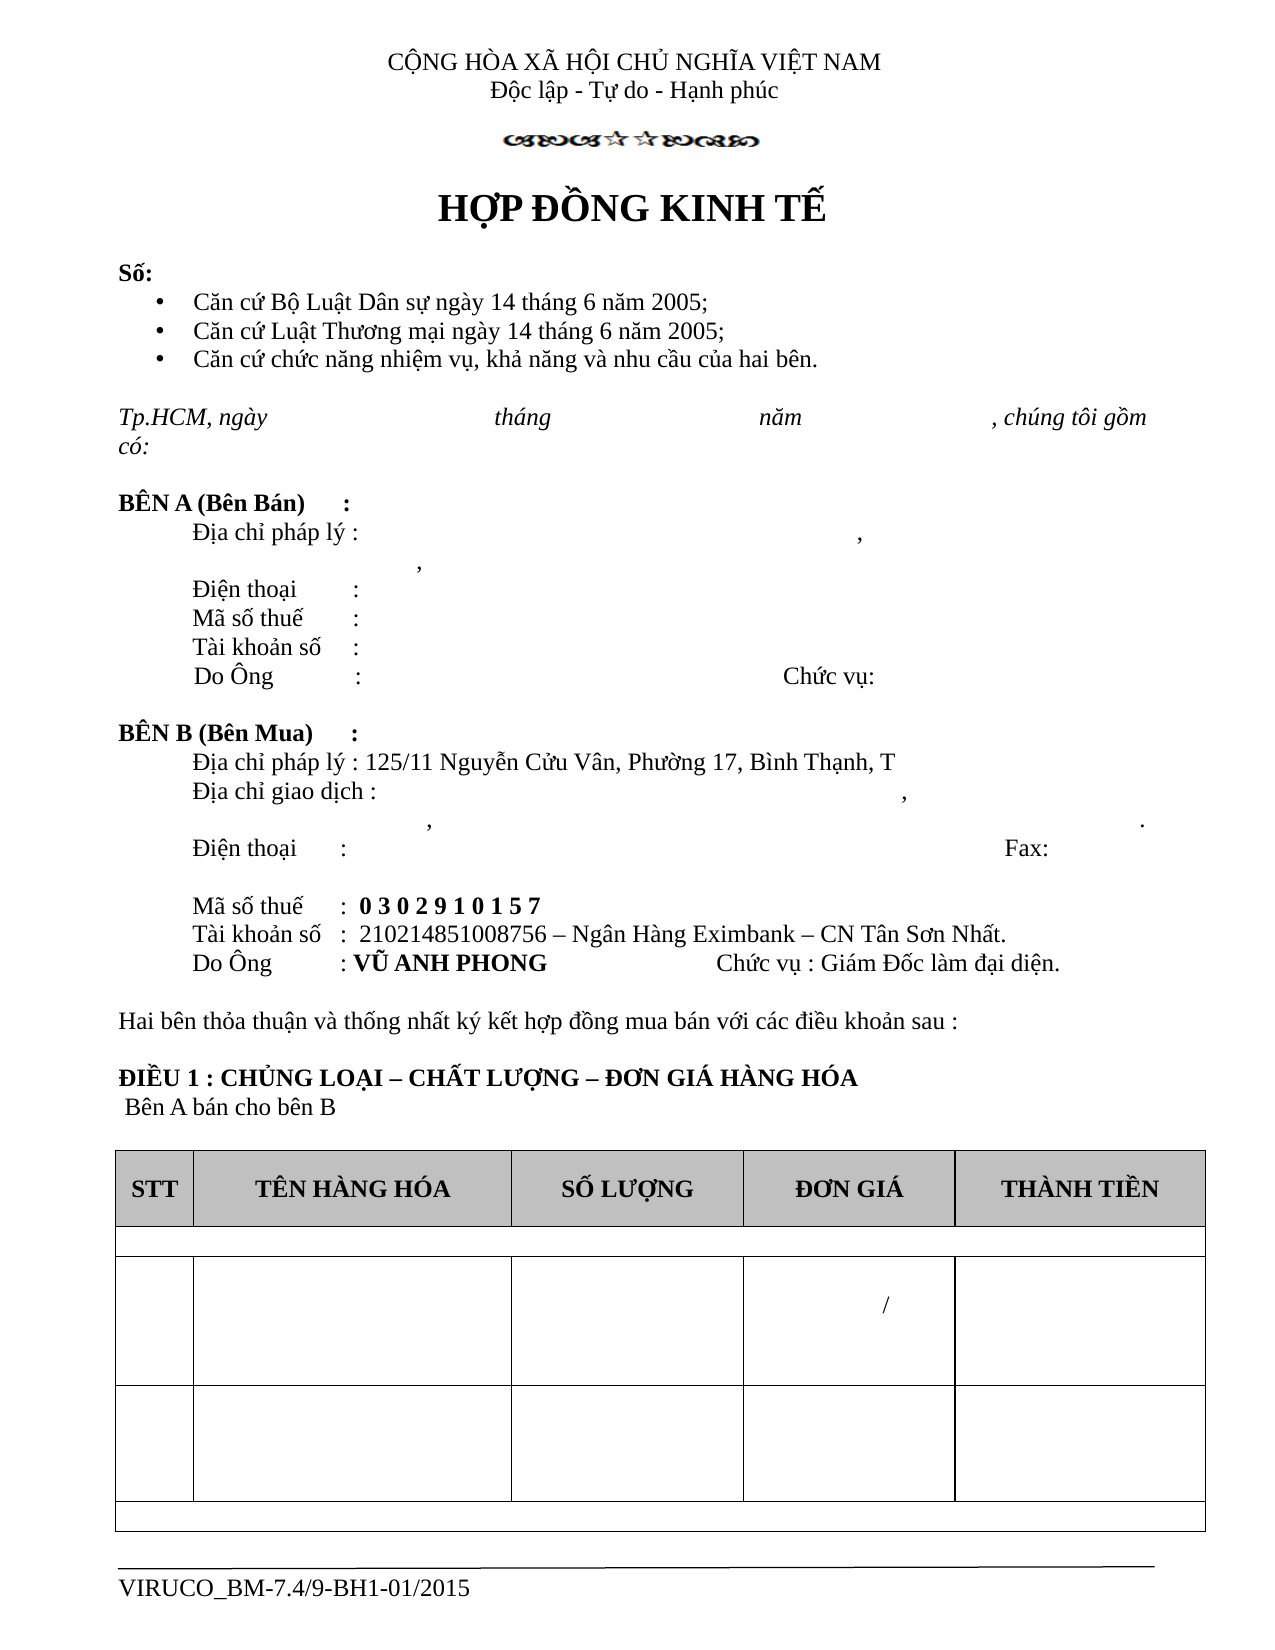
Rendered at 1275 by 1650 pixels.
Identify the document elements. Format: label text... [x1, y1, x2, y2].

text Hai bên thỏa thuận và thống nhất ký kết hợp đồng mua bán với các điều khoản sau : [118, 1006, 1157, 1034]
text Tp.HCM, ngày <o.tu_ngay[8:10]> tháng <o.tu_ngay[5:7]> năm <o.tu_ngay[:4]>, chúng tôi gồm có: [118, 402, 1157, 459]
picture [444, 109, 813, 171]
text Tài khoản số : 210214851008756 – Ngân Hàng Eximbank – CN Tân Sơn Nhất. [118, 919, 1157, 948]
table_cell [116, 1257, 193, 1385]
text Mã số thuế : <o.partner_id and o.partner_id.vat or ''> [118, 603, 1157, 632]
text BÊN A (Bên Bán) : <o.partner_id.name> [118, 488, 1157, 517]
table_header THÀNH TIỀN [956, 1151, 1205, 1226]
list Căn cứ chức năng nhiệm vụ, khả năng và nhu cầu của hai bên. [156, 344, 1157, 373]
text ÐIỀU 1 : CHỦNG LOẠI – CHẤT LƯỢNG – ĐƠN GIÁ HÀNG HÓA [118, 1063, 1157, 1092]
table_header ĐƠN GIÁ [744, 1151, 954, 1226]
text Do Ông : VŨ ANH PHONG Chức vụ : Giám Đốc làm đại diện. [118, 948, 1157, 977]
text Do Ông : Chức vụ: [118, 661, 1157, 689]
table_cell <convert_f_amount(line.product_qty)> [512, 1386, 743, 1501]
text Ðộc lập - Tự do - Hạnh phúc [118, 76, 1157, 104]
list Căn cứ Bộ Luật Dân sự ngày 14 tháng 6 năm 2005; [156, 287, 1157, 316]
table_header TÊN HÀNG HÓA [194, 1151, 511, 1226]
table_cell <line.product_id.default_code> [194, 1386, 511, 1501]
table_cell <line.product_uom.name> [512, 1257, 743, 1385]
text Số: <o.name> [118, 258, 1157, 287]
table_cell <o.currency_id.name> [956, 1257, 1205, 1385]
text HỢP ĐỒNG KINH TẾ [118, 184, 1157, 229]
text Mã số thuế : 0 3 0 2 9 1 0 1 5 7 [118, 891, 1157, 919]
text Bên A bán cho bên B [118, 1092, 1157, 1121]
table_header SỐ LƯỢNG [512, 1151, 743, 1226]
text CỘNG HÒA XÃ HỘI CHỦ NGHĨA VIỆT NAM [118, 47, 1157, 76]
text Ðiện thoại : <o.partner_id and o.partner_id.phone or ''> [118, 574, 1157, 603]
table_cell <o.currency_id.name>/<line.product_uom.name> [744, 1257, 954, 1385]
table_cell <line.name> [194, 1257, 511, 1385]
table_cell <sequence + 1> [116, 1386, 193, 1501]
text Ðiện thoại : <o.company_id and o.company_id.phone or ''> Fax: <o.company_id and o.company_id.fax or ''> [118, 833, 1157, 891]
table_cell <convert_f_amount(line.price_unit)> [744, 1386, 954, 1501]
text Ðịa chỉ giao dịch : <o.company_id and o.company_id.street or''>, <o.company_id and o.company_id.street2 or ''>, <o.company_id.state_id and o.company_id.state_id.name or ''>. [118, 776, 1157, 833]
text ✰ [118, 104, 1157, 138]
text Ðịa chỉ pháp lý : <o.partner_id and o.partner_id.street or''>, <o.partner_id and o.partner_id.street2 or ''>, <o.partner_id.state_id and o.partner_id.state_id.name or ''> [118, 517, 1157, 574]
list Căn cứ Luật Thương mại ngày 14 tháng 6 năm 2005; [156, 316, 1157, 344]
text BÊN B (Bên Mua) : <o.company_id.name> [118, 718, 1157, 747]
table_cell </for> [116, 1502, 1205, 1531]
table_cell <for each="sequence,line in enumerate(o.hopdong_line)"> [116, 1227, 1205, 1256]
text Ðịa chỉ pháp lý : 125/11 Nguyễn Cửu Vân, Phường 17, Bình Thạnh, T [118, 747, 1157, 776]
table_cell <convert_f_amount(line.price_subtotal)> [956, 1386, 1205, 1501]
table_header STT [116, 1151, 193, 1226]
text Tài khoản số : <get_nganhang(o)> [118, 632, 1157, 661]
